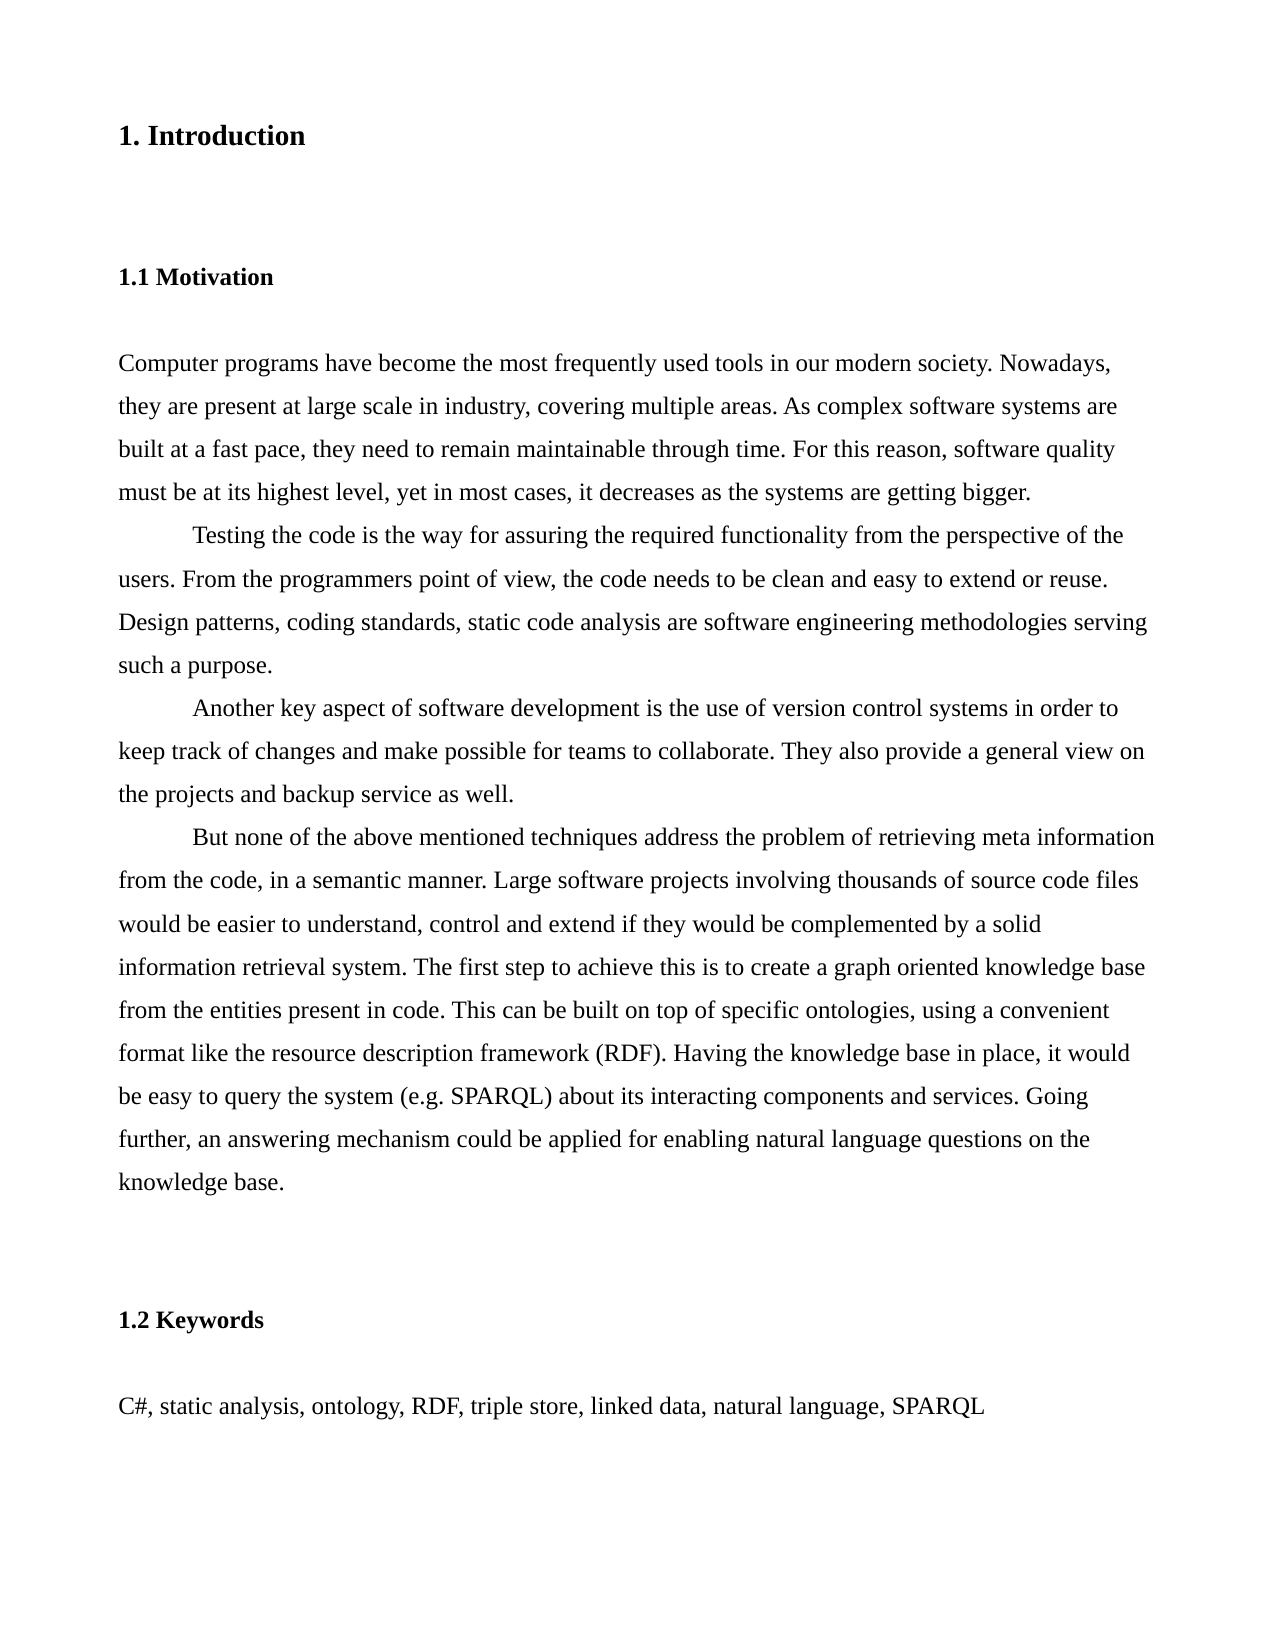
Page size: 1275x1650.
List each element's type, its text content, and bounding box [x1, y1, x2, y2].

text C#, static analysis, ontology, RDF, triple store, linked data, natural language, SPARQL [118, 1391, 1157, 1420]
text Another key aspect of software development is the use of version control systems in order to keep track of changes and make possible for teams to collaborate. They also provide a general view on the projects and backup service as well. [118, 693, 1157, 808]
text Testing the code is the way for assuring the required functionality from the perspective of the users. From the programmers point of view, the code needs to be clean and easy to extend or reuse. Design patterns, coding standards, static code analysis are software engineering methodologies serving such a purpose. [118, 521, 1157, 679]
text Computer programs have become the most frequently used tools in our modern society. Nowadays, they are present at large scale in industry, covering multiple areas. As complex software systems are built at a fast pace, they need to remain maintainable through time. For this reason, software quality must be at its highest level, yet in most cases, it decreases as the systems are getting bigger. [118, 348, 1157, 506]
text 1. Introduction [118, 118, 1157, 152]
text But none of the above mentioned techniques address the problem of retrieving meta information from the code, in a semantic manner. Large software projects involving thousands of source code files would be easier to understand, control and extend if they would be complemented by a solid information retrieval system. The first step to achieve this is to create a graph oriented knowledge base from the entities present in code. This can be built on top of specific ontologies, using a convenient format like the resource description framework (RDF). Having the knowledge base in place, it would be easy to query the system (e.g. SPARQL) about its interacting components and services. Going further, an answering mechanism could be applied for enabling natural language questions on the knowledge base. [118, 822, 1157, 1196]
text 1.2 Keywords [118, 1305, 1157, 1333]
text 1.1 Motivation [118, 262, 1157, 291]
